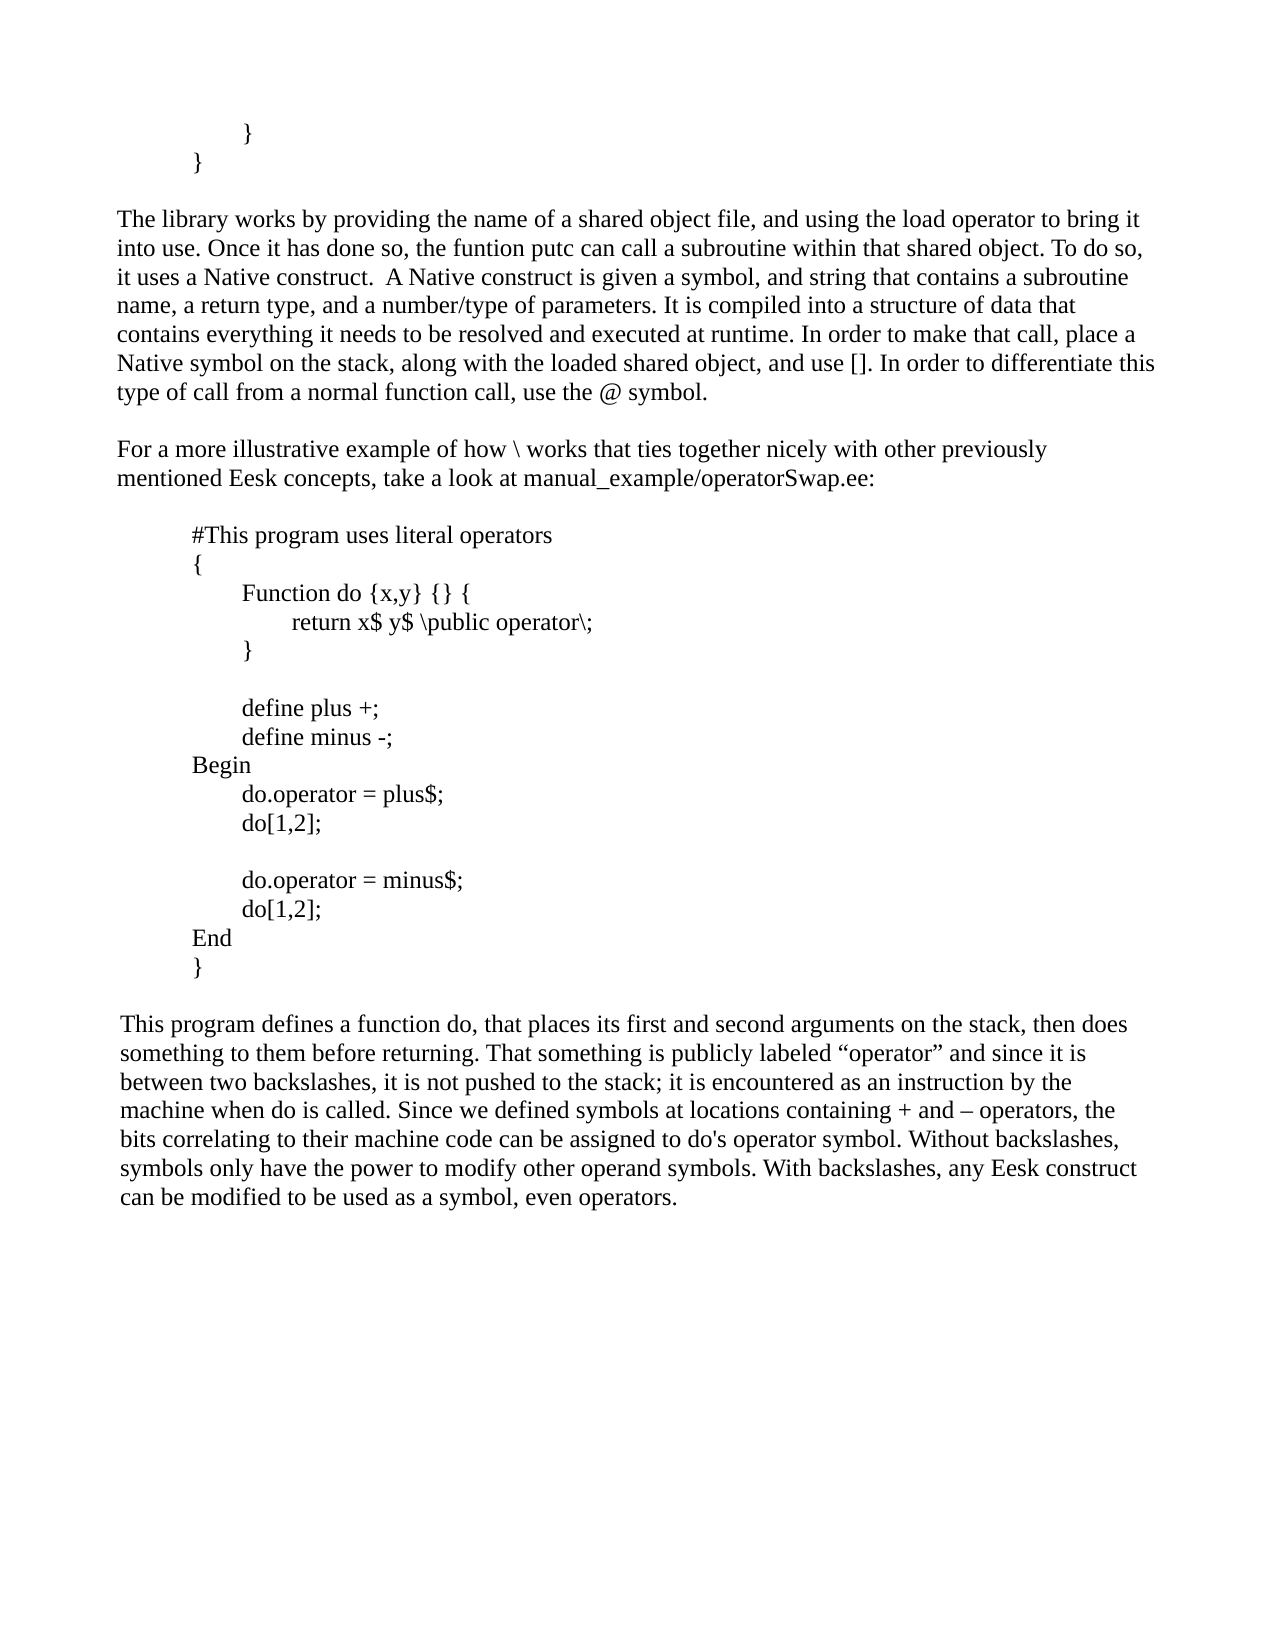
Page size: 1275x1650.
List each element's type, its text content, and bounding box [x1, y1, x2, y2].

text For a more illustrative example of how \ works that ties together nicely with other previously mentioned Eesk concepts, take a look at manual_example/operatorSwap.ee: [117, 434, 1157, 492]
text End [192, 923, 1157, 952]
text #This program uses literal operators [192, 521, 1157, 549]
text } [192, 147, 1157, 176]
text do[1,2]; [192, 894, 1157, 923]
text This program defines a function do, that places its first and second arguments on the stack, then does something to them before returning. That something is publicly labeled “operator” and since it is between two backslashes, it is not pushed to the stack; it is encountered as an instruction by the machine when do is called. Since we defined symbols at locations containing + and – operators, the bits correlating to their machine code can be assigned to do's operator symbol. Without backslashes, symbols only have the power to modify other operand symbols. With backslashes, any Eesk construct can be modified to be used as a symbol, even operators. [120, 1009, 1157, 1211]
text return x$ y$ \public operator\; [192, 607, 1157, 636]
text } [192, 952, 1157, 981]
text { [192, 549, 1157, 578]
text do.operator = minus$; [192, 866, 1157, 894]
text define plus +; [192, 693, 1157, 722]
text Function do {x,y} {} { [192, 578, 1157, 607]
text The library works by providing the name of a shared object file, and using the load operator to bring it into use. Once it has done so, the funtion putc can call a subroutine within that shared object. To do so, it uses a Native construct. A Native construct is given a symbol, and string that contains a subroutine name, a return type, and a number/type of parameters. It is compiled into a structure of data that contains everything it needs to be resolved and executed at runtime. In order to make that call, place a Native symbol on the stack, along with the loaded shared object, and use []. In order to differentiate this type of call from a normal function call, use the @ symbol. [117, 204, 1157, 406]
text Begin [192, 751, 1157, 779]
text } [192, 636, 1157, 664]
text } [192, 118, 1157, 147]
text define minus -; [192, 722, 1157, 751]
text do.operator = plus$; [192, 779, 1157, 808]
text do[1,2]; [192, 808, 1157, 837]
